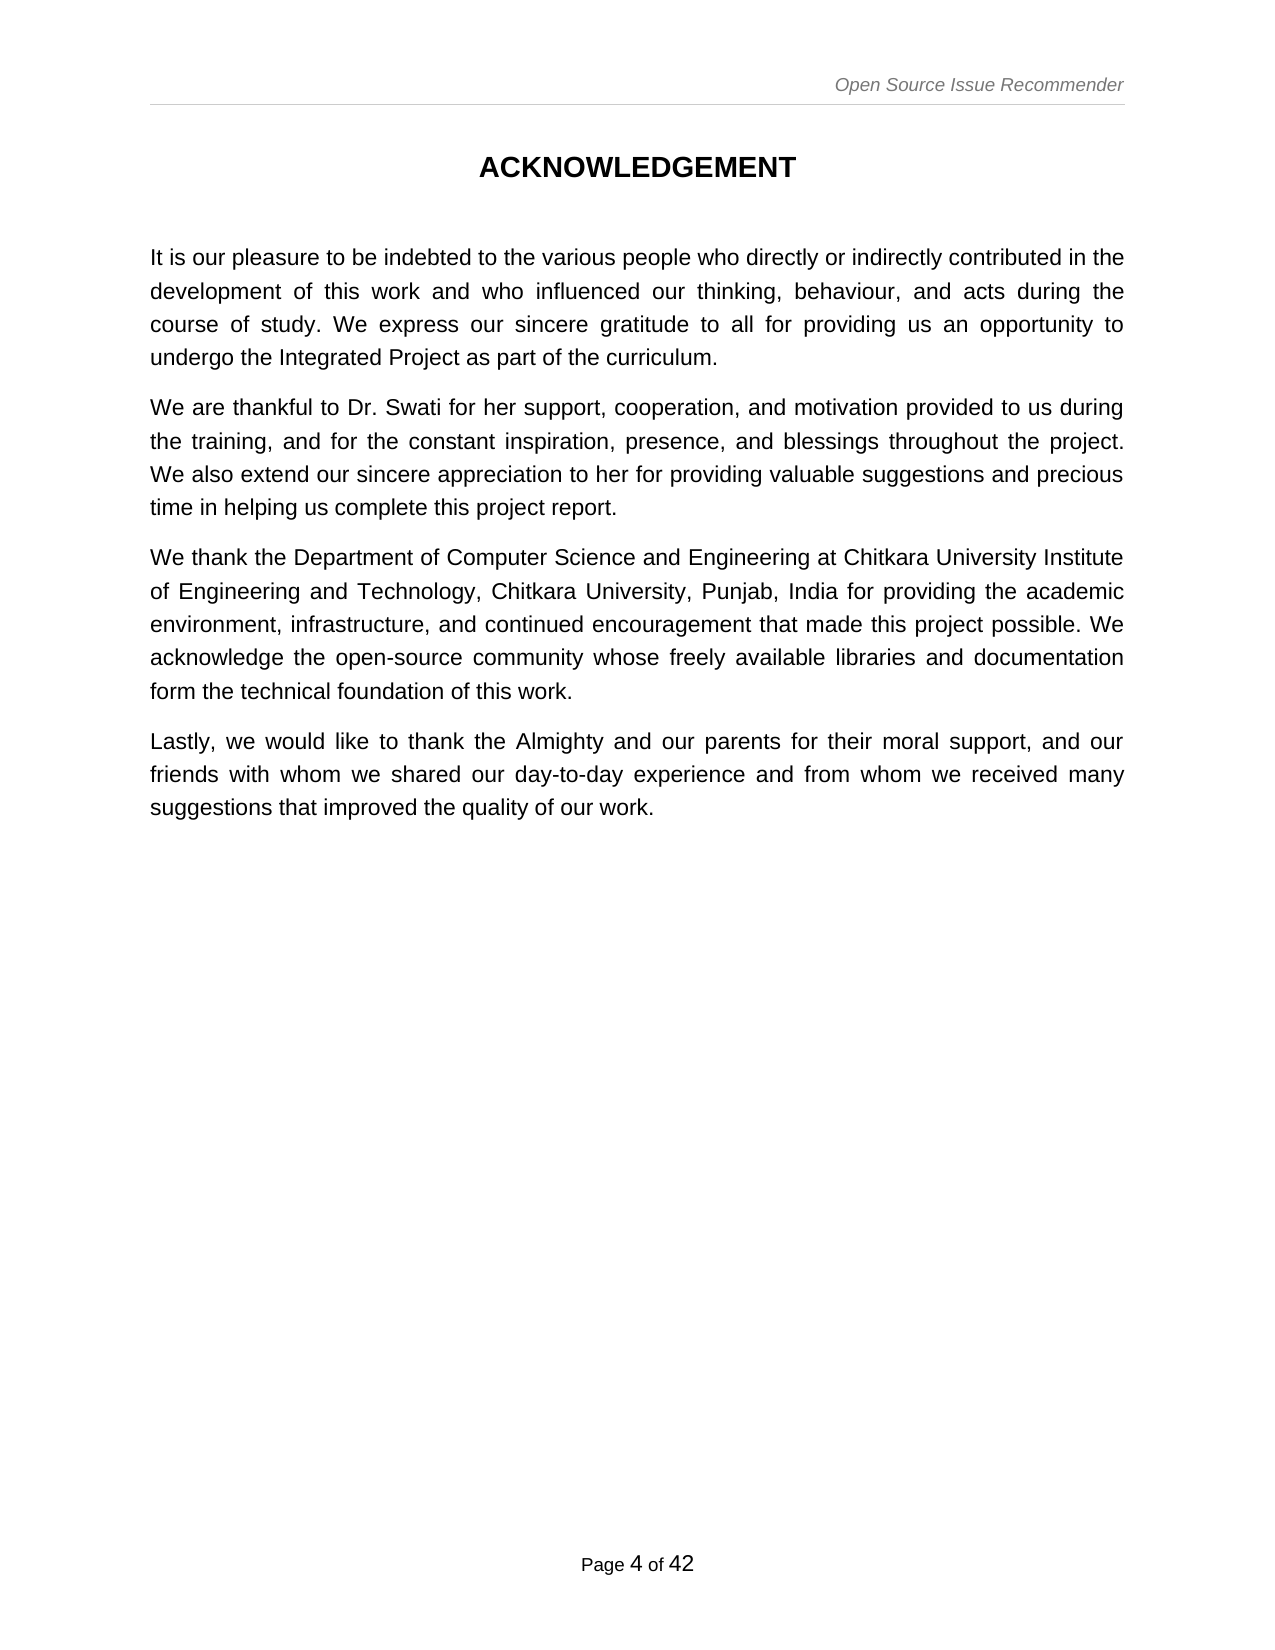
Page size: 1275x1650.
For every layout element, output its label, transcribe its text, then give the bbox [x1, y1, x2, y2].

text We are thankful to Dr. Swati for her support, cooperation, and motivation provided to us during the training, and for the constant inspiration, presence, and blessings throughout the project. We also extend our sincere appreciation to her for providing valuable suggestions and precious time in helping us complete this project report. [150, 389, 1125, 522]
text Lastly, we would like to thank the Almighty and our parents for their moral support, and our friends with whom we shared our day-to-day experience and from whom we received many suggestions that improved the quality of our work. [150, 722, 1125, 822]
text It is our pleasure to be indebted to the various people who directly or indirectly contributed in the development of this work and who influenced our thinking, behaviour, and acts during the course of study. We express our sincere gratitude to all for providing us an opportunity to undergo the Integrated Project as part of the curriculum. [150, 239, 1125, 372]
text ACKNOWLEDGEMENT [150, 150, 1125, 183]
text We thank the Department of Computer Science and Engineering at Chitkara University Institute of Engineering and Technology, Chitkara University, Punjab, India for providing the academic environment, infrastructure, and continued encouragement that made this project possible. We acknowledge the open-source community whose freely available libraries and documentation form the technical foundation of this work. [150, 539, 1125, 706]
